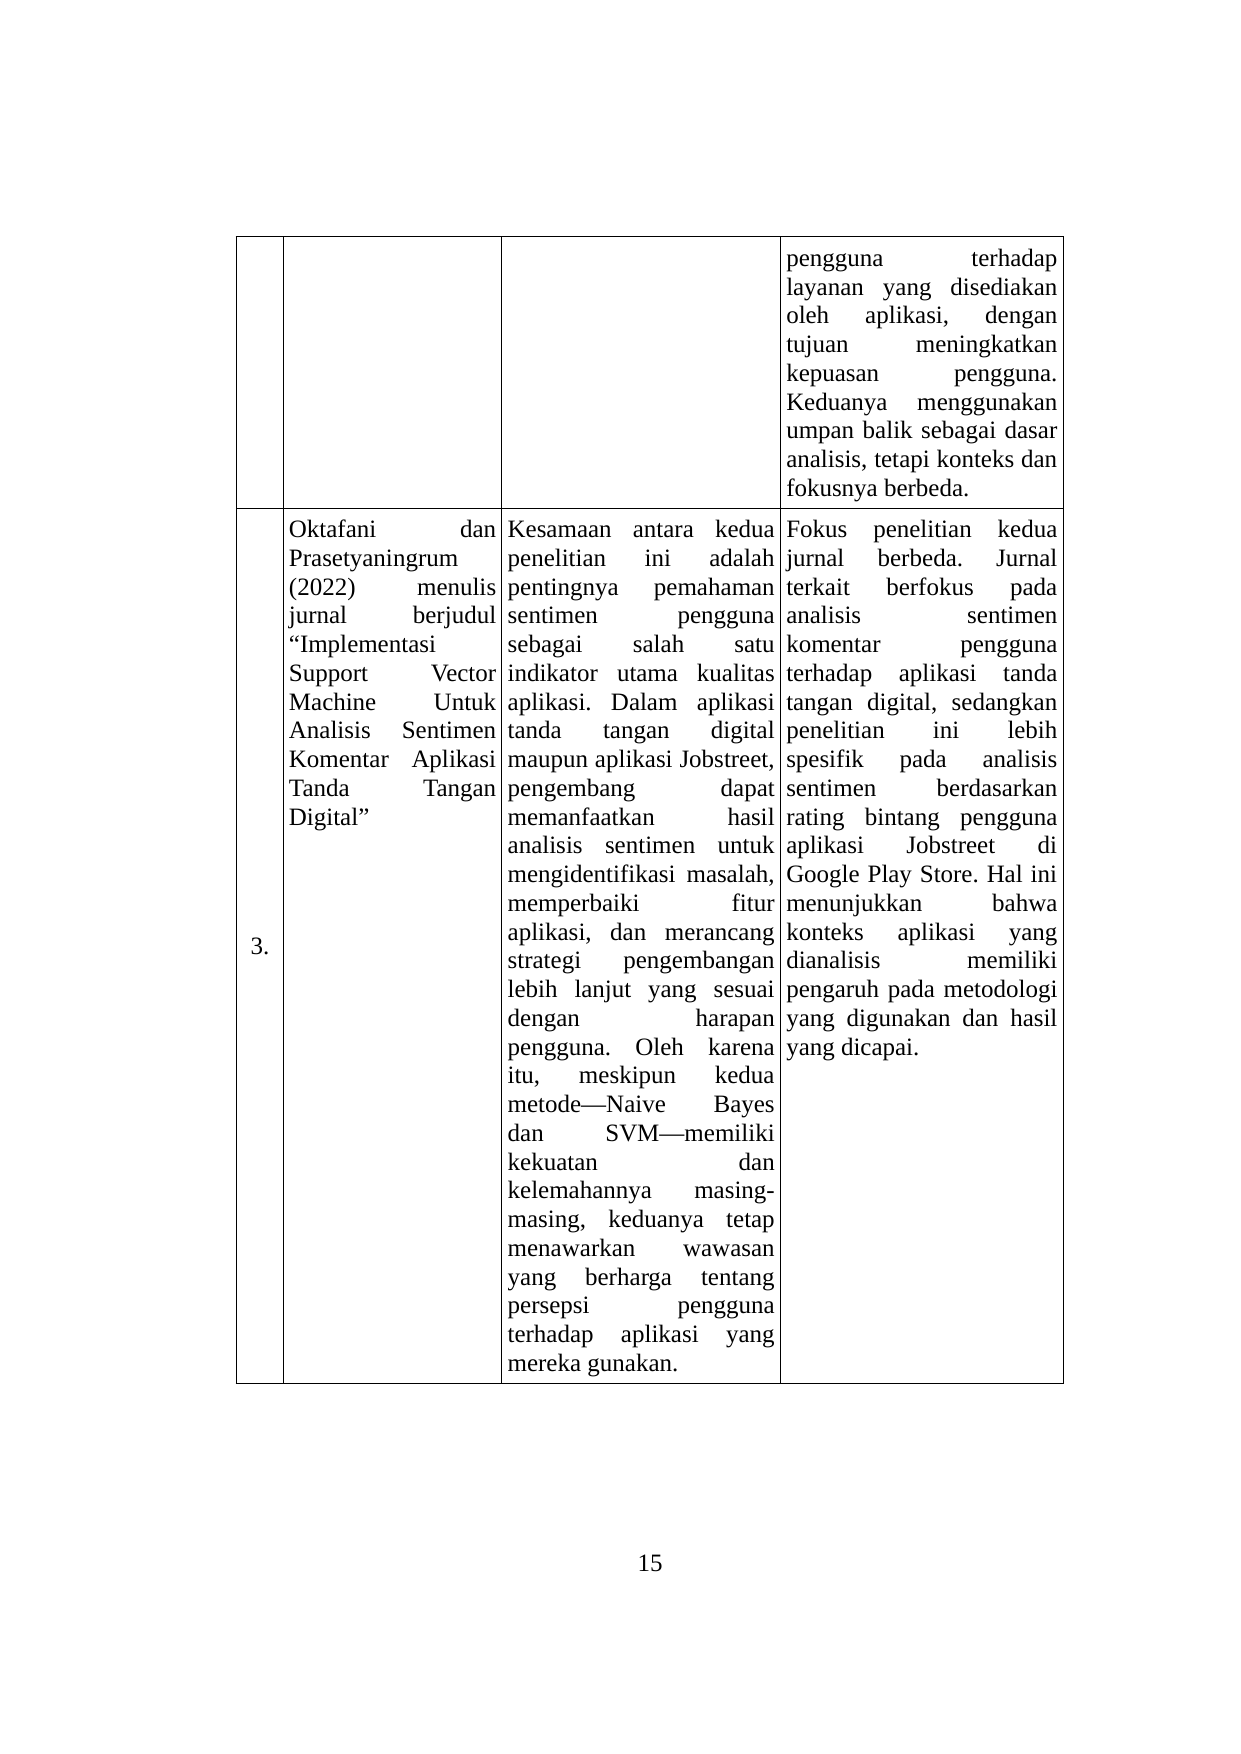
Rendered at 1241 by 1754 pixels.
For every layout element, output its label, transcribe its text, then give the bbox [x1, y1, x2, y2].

table_cell Oktafani dan Prasetyaningrum (2022) menulis jurnal berjudul “Implementasi Support Vector Machine Untuk Analisis Sentimen Komentar Aplikasi Tanda Tangan Digital” [284, 509, 501, 1382]
table_cell Fokus penelitian kedua jurnal berbeda. Jurnal terkait berfokus pada analisis sentimen komentar pengguna terhadap aplikasi tanda tangan digital, sedangkan penelitian ini lebih spesifik pada analisis sentimen berdasarkan rating bintang pengguna aplikasi Jobstreet di Google Play Store. Hal ini menunjukkan bahwa konteks aplikasi yang dianalisis memiliki pengaruh pada metodologi yang digunakan dan hasil yang dicapai. [781, 509, 1063, 1382]
table_cell Kesamaan antara kedua penelitian ini adalah pentingnya pemahaman sentimen pengguna sebagai salah satu indikator utama kualitas aplikasi. Dalam aplikasi tanda tangan digital maupun aplikasi Jobstreet, pengembang dapat memanfaatkan hasil analisis sentimen untuk mengidentifikasi masalah, memperbaiki fitur aplikasi, dan merancang strategi pengembangan lebih lanjut yang sesuai dengan harapan pengguna. Oleh karena itu, meskipun kedua metode—Naive Bayes dan SVM—memiliki kekuatan dan kelemahannya masing-masing, keduanya tetap menawarkan wawasan yang berharga tentang persepsi pengguna terhadap aplikasi yang mereka gunakan. [502, 509, 780, 1382]
table_cell [502, 237, 780, 507]
table_cell pengguna terhadap layanan yang disediakan oleh aplikasi, dengan tujuan meningkatkan kepuasan pengguna. Keduanya menggunakan umpan balik sebagai dasar analisis, tetapi konteks dan fokusnya berbeda. [781, 237, 1063, 507]
table_cell [284, 237, 501, 507]
table_cell 3. [237, 509, 283, 1382]
table_cell [237, 237, 283, 507]
